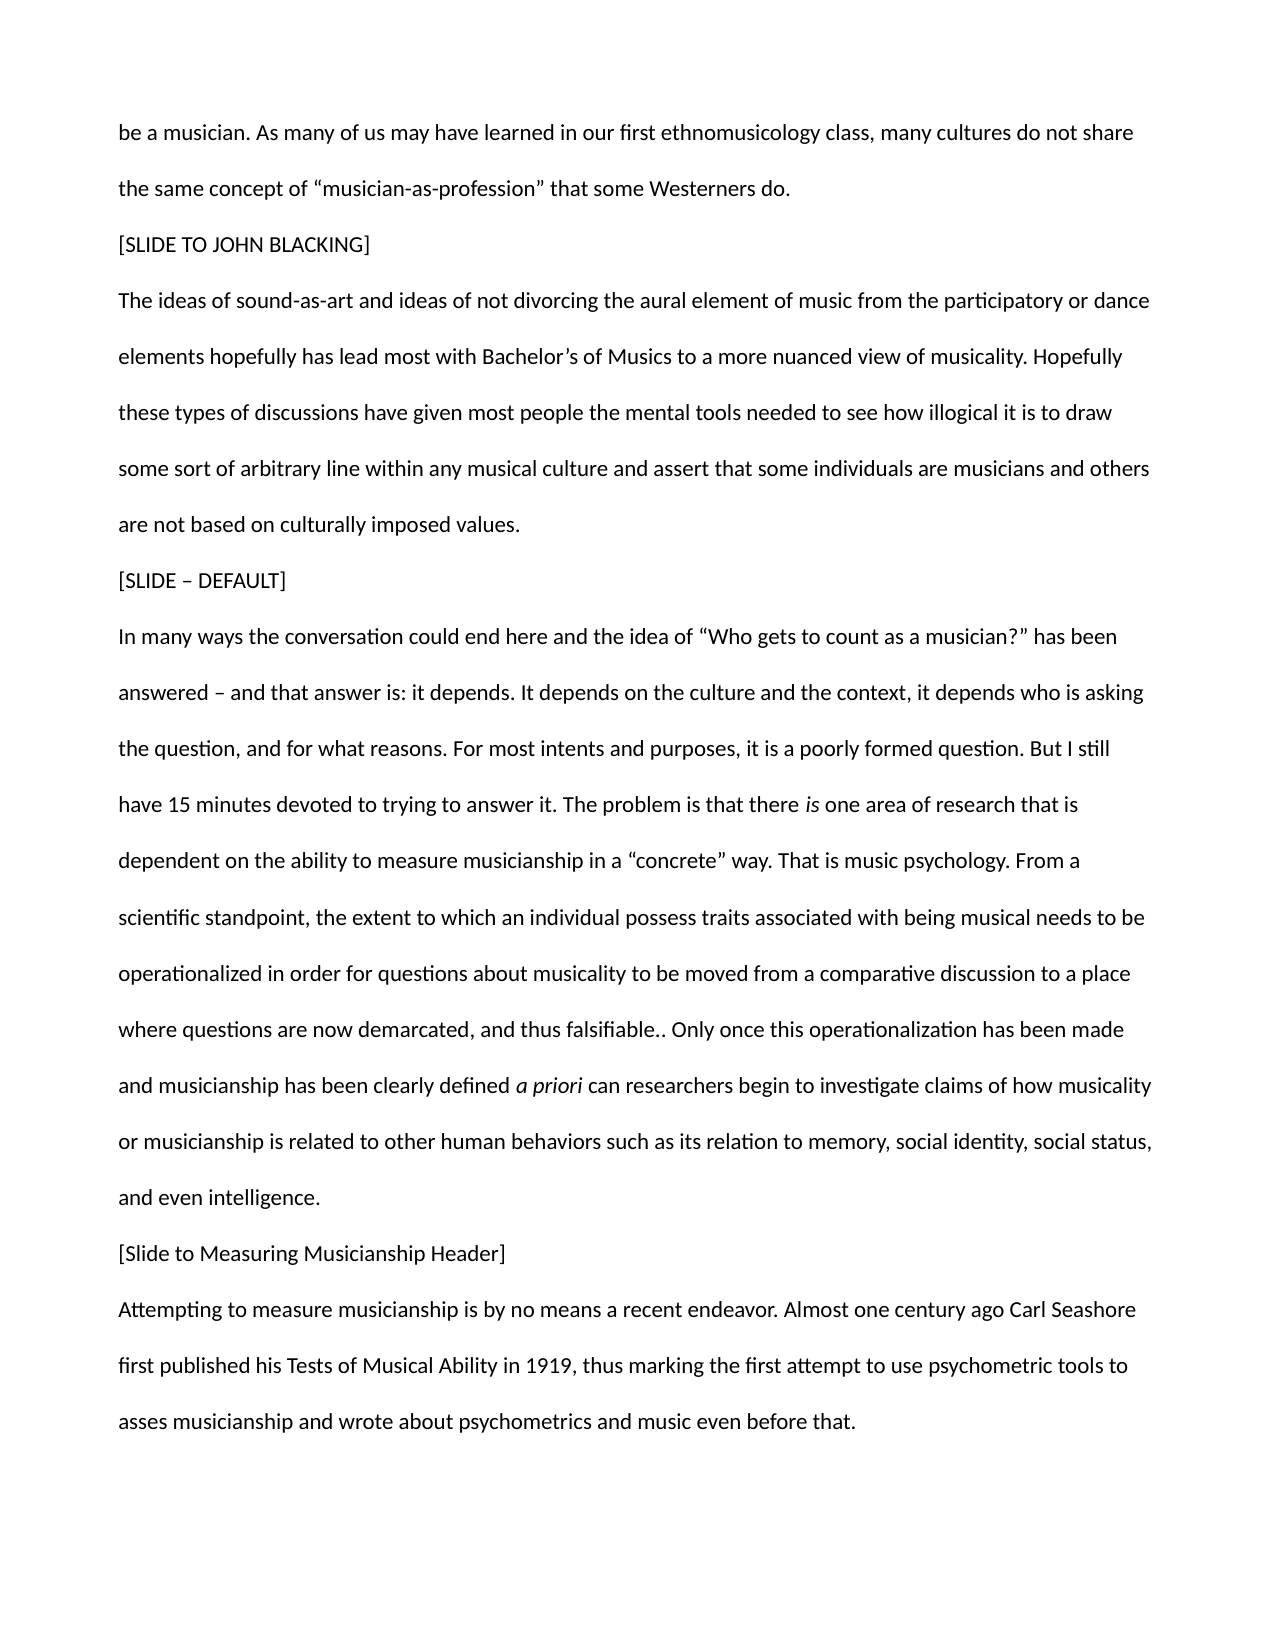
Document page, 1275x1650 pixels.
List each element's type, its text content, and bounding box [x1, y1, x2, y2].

text [SLIDE TO JOHN BLACKING] [118, 230, 1157, 258]
text be a musician. As many of us may have learned in our first ethnomusicology class, many cultures do not share the same concept of “musician-as-profession” that some Westerners do. [118, 118, 1157, 202]
text Attempting to measure musicianship is by no means a recent endeavor. Almost one century ago Carl Seashore first published his Tests of Musical Ability in 1919, thus marking the first attempt to use psychometric tools to asses musicianship and wrote about psychometrics and music even before that. [118, 1295, 1157, 1435]
text The ideas of sound-as-art and ideas of not divorcing the aural element of music from the participatory or dance elements hopefully has lead most with Bachelor’s of Musics to a more nuanced view of musicality. Hopefully these types of discussions have given most people the mental tools needed to see how illogical it is to draw some sort of arbitrary line within any musical culture and assert that some individuals are musicians and others are not based on culturally imposed values. [118, 286, 1157, 538]
text In many ways the conversation could end here and the idea of “Who gets to count as a musician?” has been answered – and that answer is: it depends. It depends on the culture and the context, it depends who is asking the question, and for what reasons. For most intents and purposes, it is a poorly formed question. But I still have 15 minutes devoted to trying to answer it. The problem is that there is one area of research that is dependent on the ability to measure musicianship in a “concrete” way. That is music psychology. From a scientific standpoint, the extent to which an individual possess traits associated with being musical needs to be operationalized in order for questions about musicality to be moved from a comparative discussion to a place where questions are now demarcated, and thus falsifiable.. Only once this operationalization has been made and musicianship has been clearly defined a priori can researchers begin to investigate claims of how musicality or musicianship is related to other human behaviors such as its relation to memory, social identity, social status, and even intelligence. [118, 622, 1157, 1211]
text [SLIDE – DEFAULT] [118, 566, 1157, 594]
text [Slide to Measuring Musicianship Header] [118, 1239, 1157, 1267]
